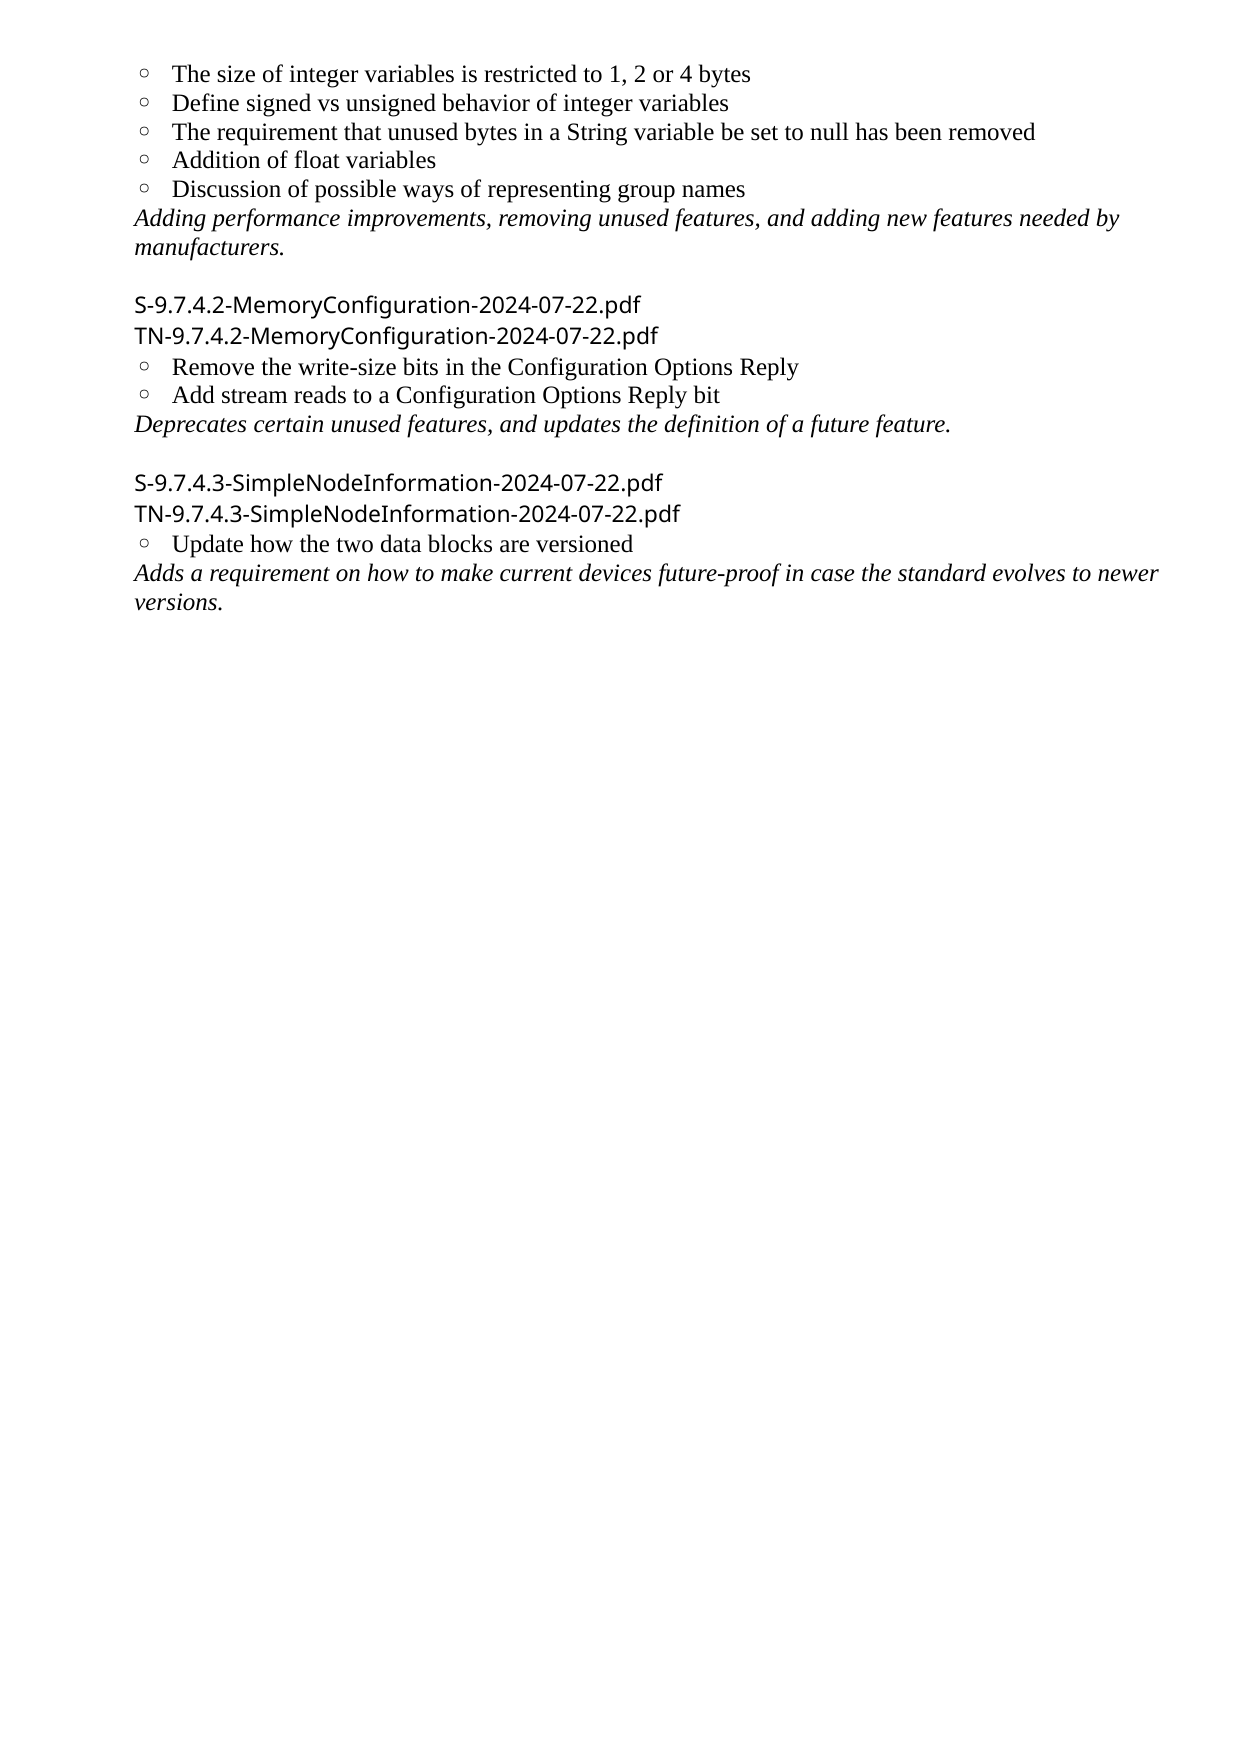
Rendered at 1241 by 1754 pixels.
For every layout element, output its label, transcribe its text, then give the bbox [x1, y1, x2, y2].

text S-9.7.4.2-MemoryConfiguration-2024-07-22.pdf [134, 289, 1181, 320]
list Addition of float variables [134, 145, 1181, 174]
list The requirement that unused bytes in a String variable be set to null has been removed [134, 117, 1181, 145]
list The size of integer variables is restricted to 1, 2 or 4 bytes [134, 59, 1181, 88]
text Adding performance improvements, removing unused features, and adding new features needed by manufacturers. [134, 203, 1181, 260]
list Update how the two data blocks are versioned [134, 529, 1181, 558]
list Discussion of possible ways of representing group names [134, 174, 1181, 203]
list Define signed vs unsigned behavior of integer variables [134, 88, 1181, 117]
list Remove the write-size bits in the Configuration Options Reply [134, 352, 1181, 380]
text TN-9.7.4.3-SimpleNodeInformation-2024-07-22.pdf [134, 498, 1181, 529]
text TN-9.7.4.2-MemoryConfiguration-2024-07-22.pdf [134, 320, 1181, 352]
list Add stream reads to a Configuration Options Reply bit [134, 380, 1181, 409]
text S-9.7.4.3-SimpleNodeInformation-2024-07-22.pdf [134, 467, 1181, 498]
text Deprecates certain unused features, and updates the definition of a future feature. [134, 409, 1181, 438]
text Adds a requirement on how to make current devices future-proof in case the standard evolves to newer versions. [134, 558, 1181, 615]
